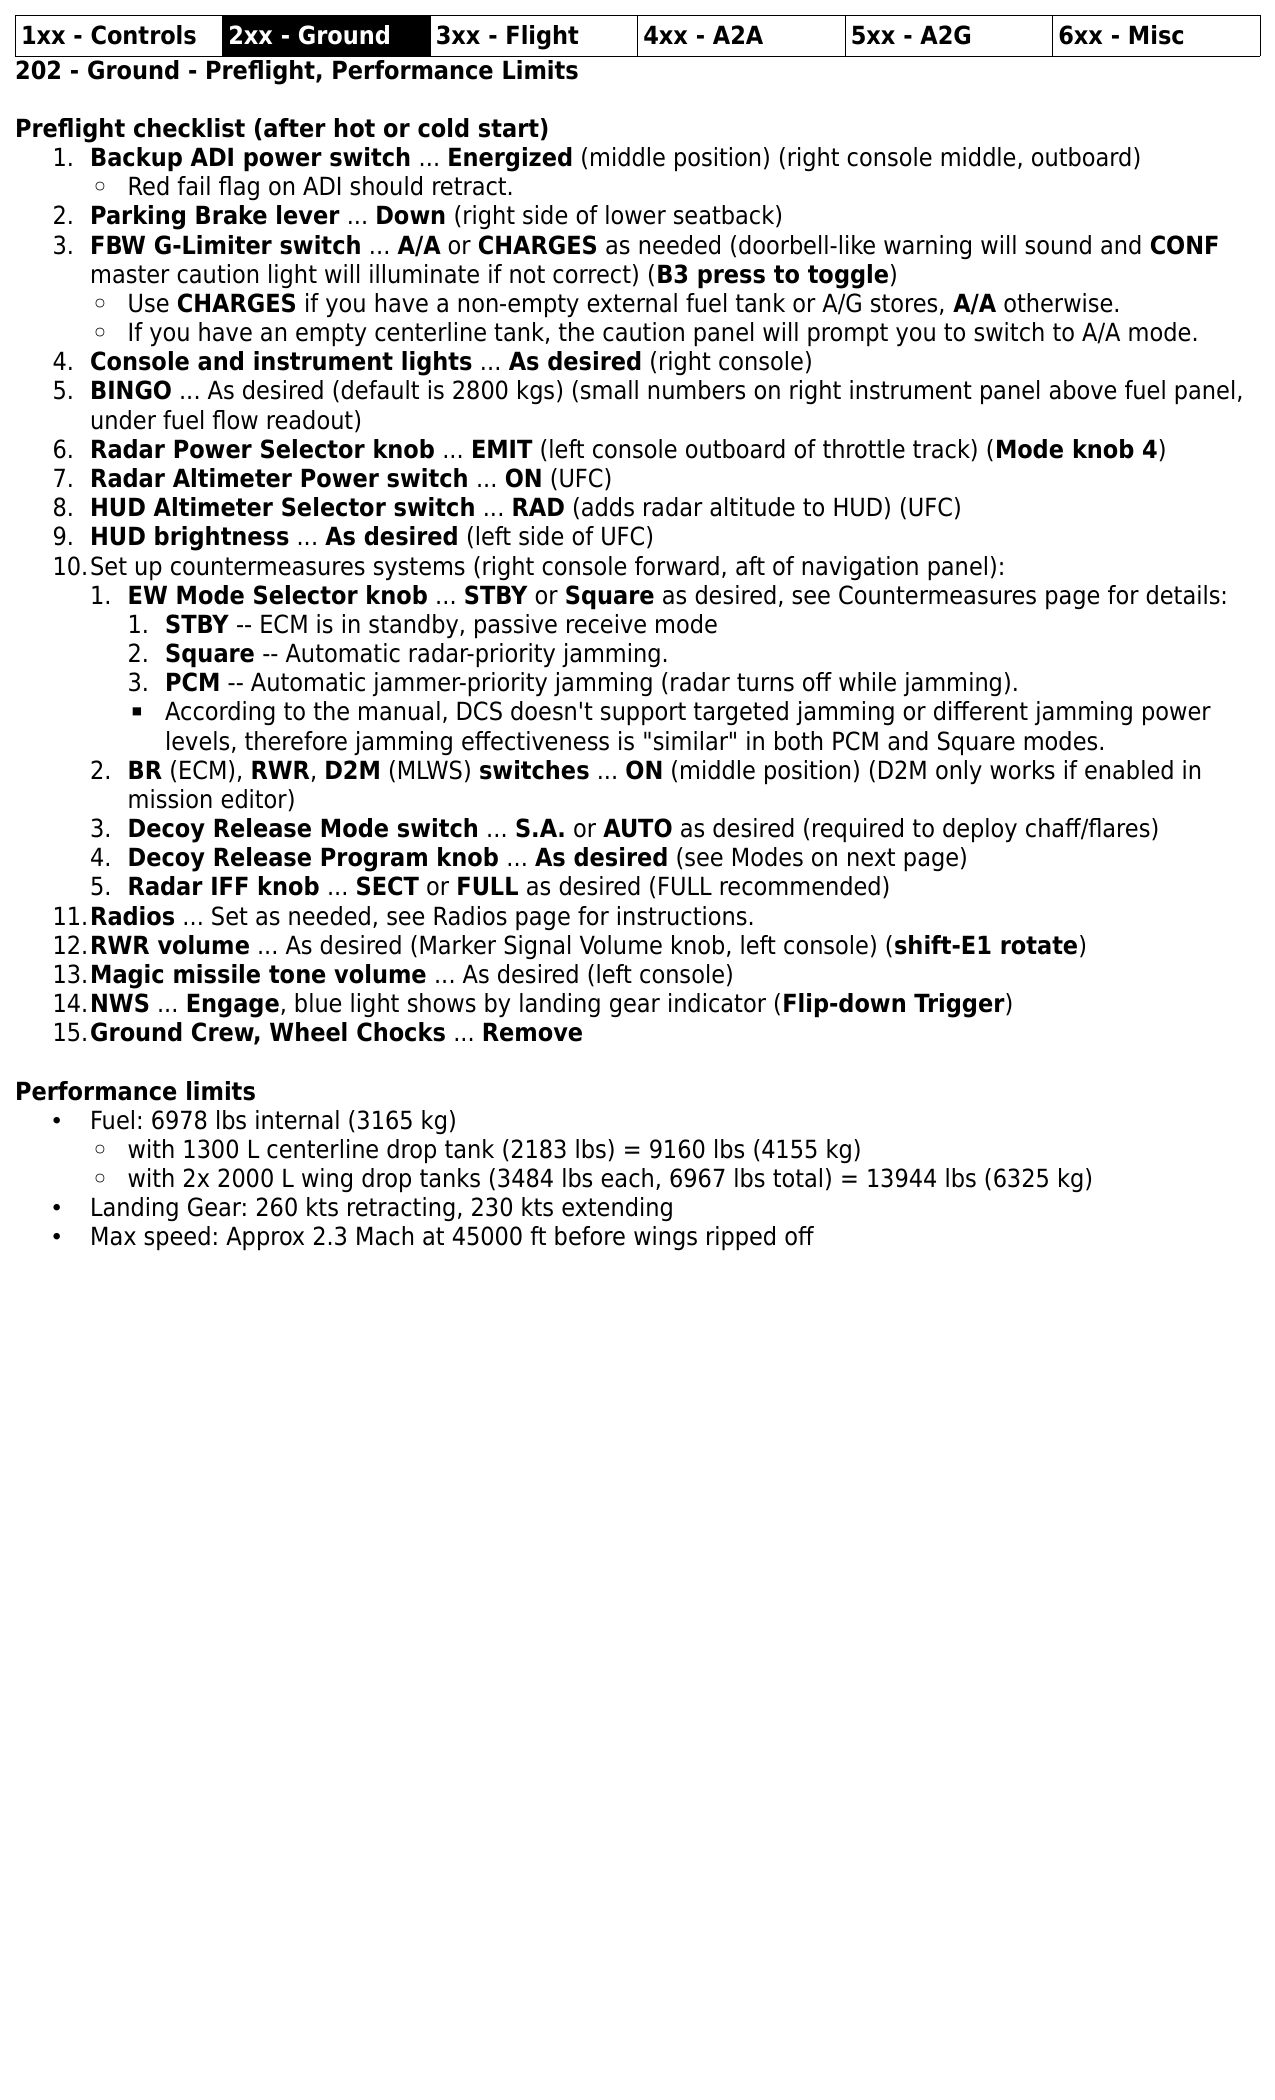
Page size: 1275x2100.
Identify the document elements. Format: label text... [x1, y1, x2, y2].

table_header 5xx - A2G [846, 16, 1052, 56]
list HUD Altimeter Selector switch ... RAD (adds radar altitude to HUD) (UFC) [52, 493, 1260, 522]
list Max speed: Approx 2.3 Mach at 45000 ft before wings ripped off [52, 1222, 1260, 1252]
list Radios ... Set as needed, see Radios page for instructions. [52, 902, 1260, 931]
list with 1300 L centerline drop tank (2183 lbs) = 9160 lbs (4155 kg) [90, 1135, 1260, 1164]
list Set up countermeasures systems (right console forward, aft of navigation panel): [52, 552, 1260, 581]
list Ground Crew, Wheel Chocks ... Remove [52, 1018, 1260, 1047]
list BR (ECM), RWR, D2M (MLWS) switches ... ON (middle position) (D2M only works if enabled in mission editor) [90, 756, 1260, 814]
text Preflight checklist (after hot or cold start) [15, 114, 1260, 143]
table_header 2xx - Ground [223, 16, 430, 56]
list Landing Gear: 260 kts retracting, 230 kts extending [52, 1193, 1260, 1222]
table_header 1xx - Controls [16, 16, 222, 56]
list Decoy Release Program knob ... As desired (see Modes on next page) [90, 843, 1260, 872]
list STBY -- ECM is in standby, passive receive mode [127, 610, 1260, 639]
list NWS ... Engage, blue light shows by landing gear indicator (Flip-down Trigger) [52, 989, 1260, 1018]
list FBW G-Limiter switch ... A/A or CHARGES as needed (doorbell-like warning will sound and CONF master caution light will illuminate if not correct) (B3 press to toggle) [52, 231, 1260, 289]
list Radar Power Selector knob ... EMIT (left console outboard of throttle track) (Mode knob 4) [52, 435, 1260, 464]
list HUD brightness ... As desired (left side of UFC) [52, 522, 1260, 552]
list RWR volume ... As desired (Marker Signal Volume knob, left console) (shift-E1 rotate) [52, 931, 1260, 960]
text 202 - Ground - Preflight, Performance Limits [15, 57, 1260, 85]
table_header 4xx - A2A [638, 16, 845, 56]
text Performance limits [15, 1077, 1260, 1106]
list Square -- Automatic radar-priority jamming. [127, 639, 1260, 668]
list with 2x 2000 L wing drop tanks (3484 lbs each, 6967 lbs total) = 13944 lbs (6325 kg) [90, 1164, 1260, 1193]
list Backup ADI power switch ... Energized (middle position) (right console middle, outboard) [52, 143, 1260, 172]
list If you have an empty centerline tank, the caution panel will prompt you to switch to A/A mode. [90, 318, 1260, 347]
list Decoy Release Mode switch ... S.A. or AUTO as desired (required to deploy chaff/flares) [90, 814, 1260, 843]
list Use CHARGES if you have a non-empty external fuel tank or A/G stores, A/A otherwise. [90, 289, 1260, 318]
table_header 3xx - Flight [431, 16, 637, 56]
list Fuel: 6978 lbs internal (3165 kg) [52, 1106, 1260, 1135]
list BINGO ... As desired (default is 2800 kgs) (small numbers on right instrument panel above fuel panel, under fuel flow readout) [52, 377, 1260, 435]
list Magic missile tone volume ... As desired (left console) [52, 960, 1260, 989]
list Radar IFF knob ... SECT or FULL as desired (FULL recommended) [90, 872, 1260, 902]
list Red fail flag on ADI should retract. [90, 172, 1260, 202]
list Parking Brake lever ... Down (right side of lower seatback) [52, 202, 1260, 231]
list According to the manual, DCS doesn't support targeted jamming or different jamming power levels, therefore jamming effectiveness is "similar" in both PCM and Square modes. [127, 697, 1260, 756]
list Radar Altimeter Power switch ... ON (UFC) [52, 464, 1260, 493]
table_header 6xx - Misc [1053, 16, 1260, 56]
list EW Mode Selector knob ... STBY or Square as desired, see Countermeasures page for details: [90, 581, 1260, 610]
list Console and instrument lights ... As desired (right console) [52, 347, 1260, 377]
list PCM -- Automatic jammer-priority jamming (radar turns off while jamming). [127, 668, 1260, 697]
